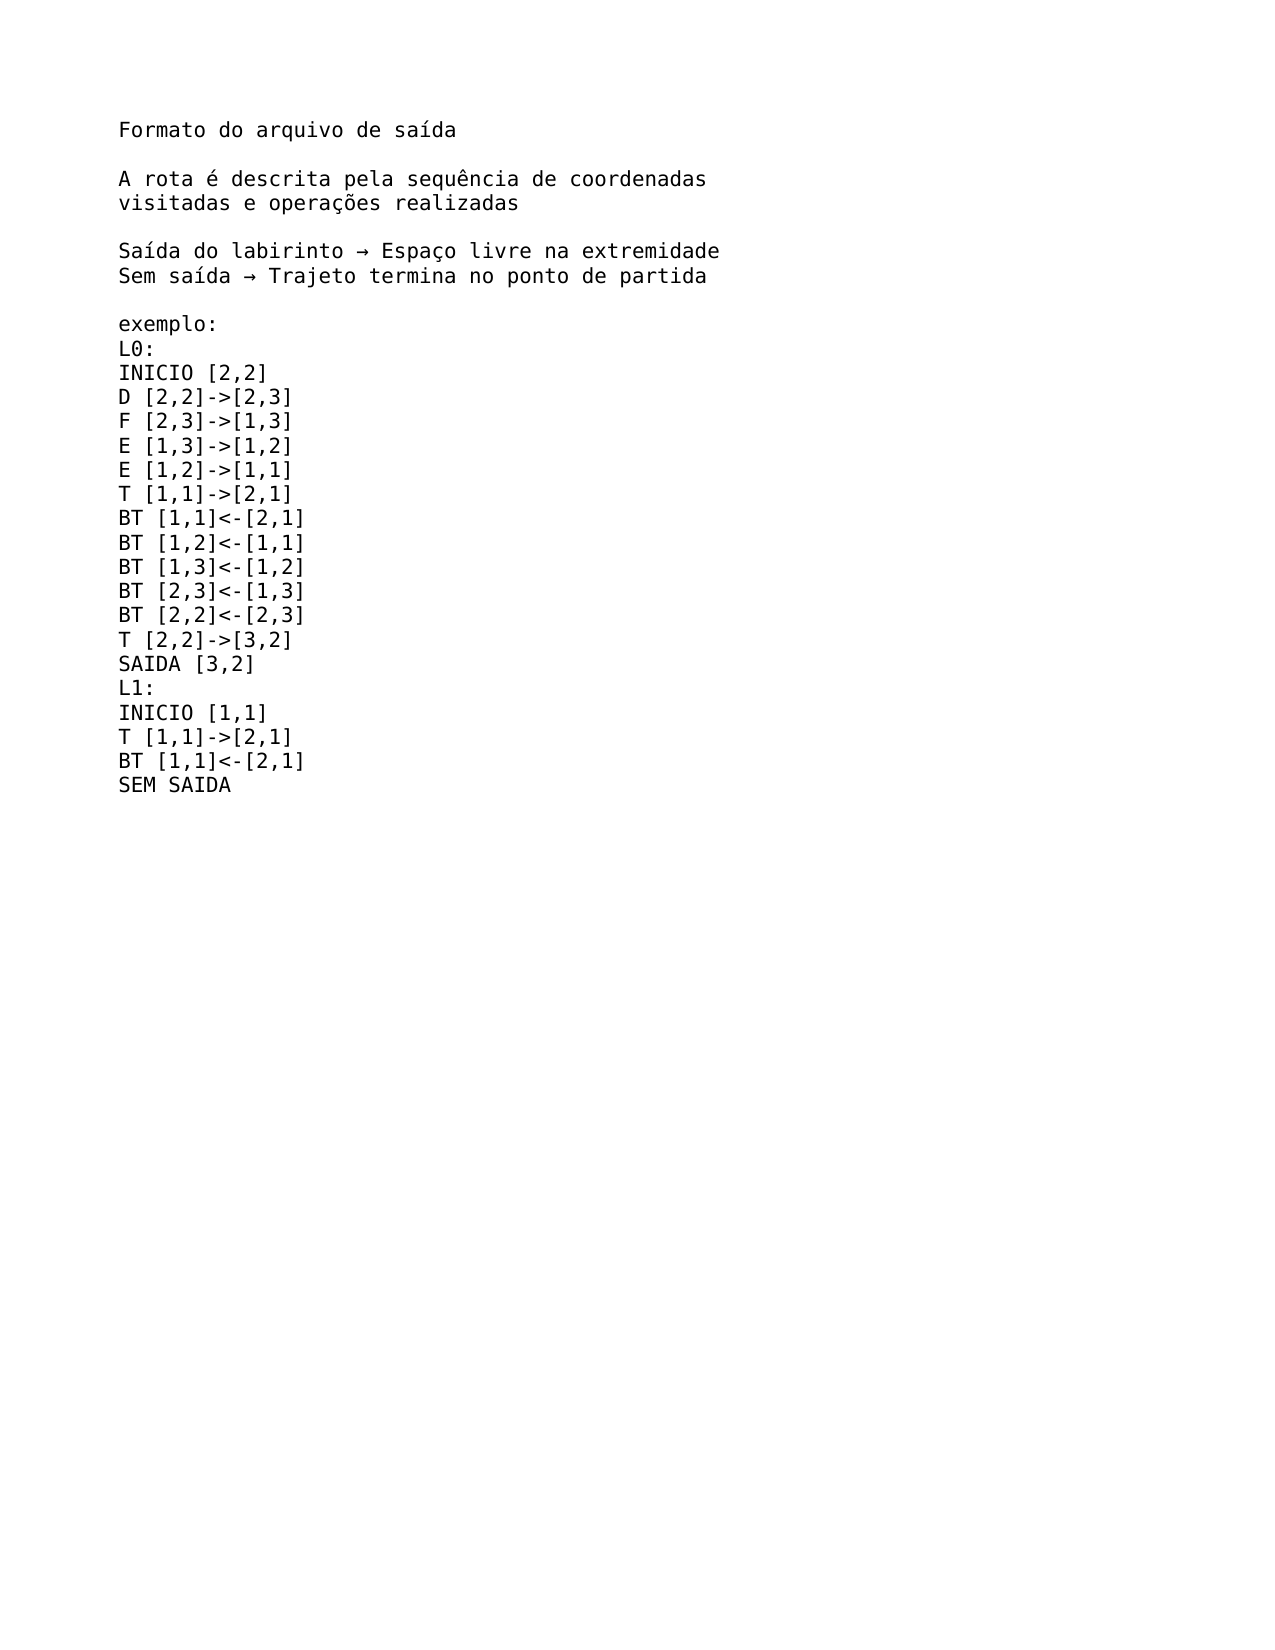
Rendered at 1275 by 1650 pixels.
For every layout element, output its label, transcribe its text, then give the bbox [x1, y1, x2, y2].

text T [2,2]->[3,2] [118, 628, 1157, 652]
text BT [1,3]<-[1,2] [118, 555, 1157, 579]
text E [1,2]->[1,1] [118, 458, 1157, 482]
text Sem saída → Trajeto termina no ponto de partida [118, 264, 1157, 288]
text D [2,2]->[2,3] [118, 385, 1157, 409]
text T [1,1]->[2,1] [118, 482, 1157, 506]
text BT [1,1]<-[2,1] [118, 506, 1157, 531]
text exemplo: [118, 312, 1157, 337]
text BT [1,1]<-[2,1] [118, 749, 1157, 773]
text Saída do labirinto → Espaço livre na extremidade [118, 239, 1157, 264]
text A rota é descrita pela sequência de coordenadas [118, 167, 1157, 191]
text L0: [118, 337, 1157, 361]
text T [1,1]->[2,1] [118, 725, 1157, 749]
text F [2,3]->[1,3] [118, 409, 1157, 434]
text SEM SAIDA [118, 773, 1157, 798]
text visitadas e operações realizadas [118, 191, 1157, 215]
text BT [1,2]<-[1,1] [118, 531, 1157, 555]
text BT [2,2]<-[2,3] [118, 603, 1157, 628]
text INICIO [1,1] [118, 701, 1157, 725]
text E [1,3]->[1,2] [118, 434, 1157, 458]
text L1: [118, 676, 1157, 701]
text INICIO [2,2] [118, 361, 1157, 385]
text BT [2,3]<-[1,3] [118, 579, 1157, 603]
text SAIDA [3,2] [118, 652, 1157, 676]
text Formato do arquivo de saída [118, 118, 1157, 142]
